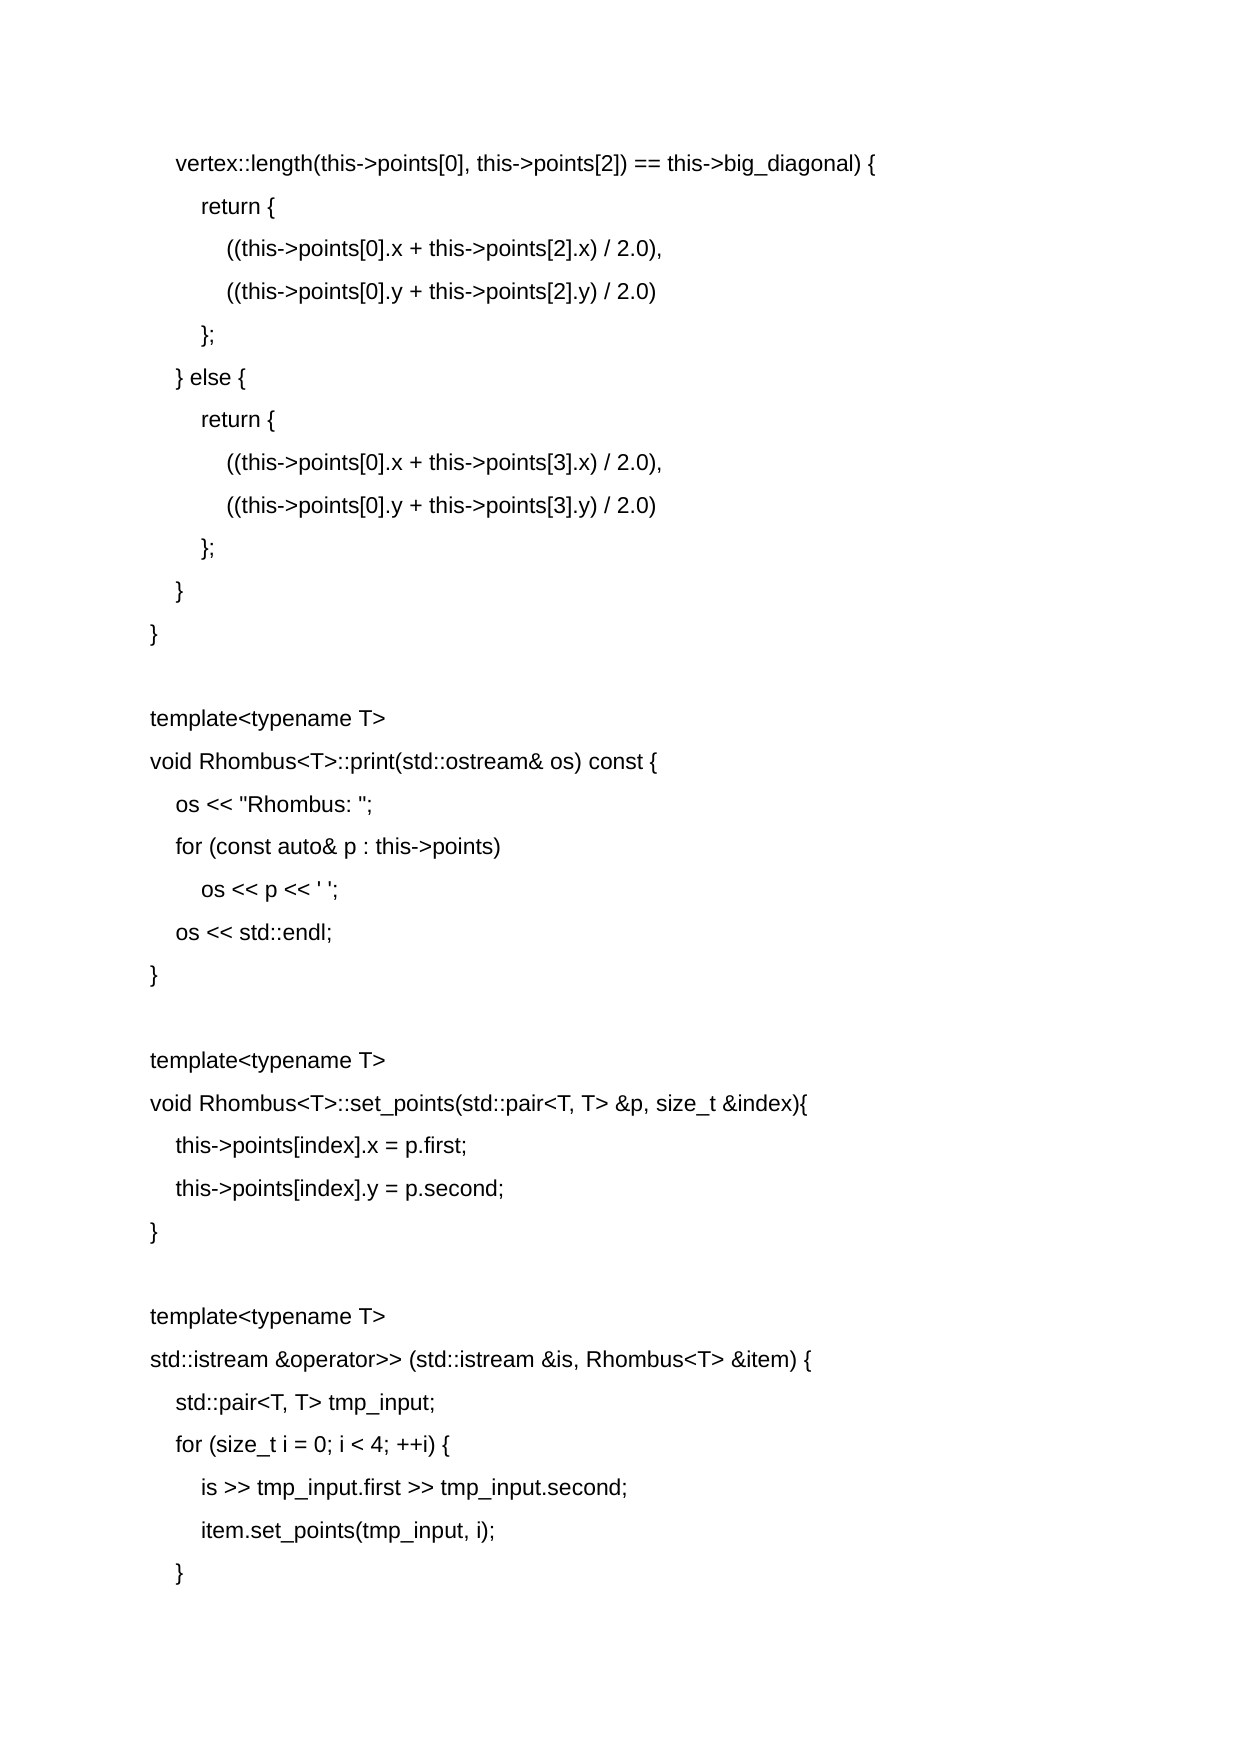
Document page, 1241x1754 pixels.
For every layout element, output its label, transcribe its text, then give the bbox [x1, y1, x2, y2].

text } [150, 1559, 1090, 1586]
text os << std::endl; [150, 919, 1090, 945]
text ((this->points[0].x + this->points[3].x) / 2.0), [150, 449, 1090, 475]
text vertex::length(this->points[0], this->points[2]) == this->big_diagonal) { [150, 150, 1090, 176]
text }; [150, 321, 1090, 347]
text } [150, 577, 1090, 603]
text this->points[index].y = p.second; [150, 1175, 1090, 1201]
text return { [150, 193, 1090, 219]
text is >> tmp_input.first >> tmp_input.second; [150, 1474, 1090, 1500]
text item.set_points(tmp_input, i); [150, 1517, 1090, 1543]
text }; [150, 534, 1090, 561]
text std::pair<T, T> tmp_input; [150, 1388, 1090, 1415]
text } [150, 961, 1090, 988]
text os << p << ' '; [150, 876, 1090, 902]
text template<typename T> [150, 1047, 1090, 1073]
text template<typename T> [150, 705, 1090, 732]
text return { [150, 406, 1090, 433]
text } [150, 1218, 1090, 1244]
text ((this->points[0].y + this->points[3].y) / 2.0) [150, 492, 1090, 518]
text } else { [150, 363, 1090, 390]
text } [150, 620, 1090, 646]
text for (size_t i = 0; i < 4; ++i) { [150, 1431, 1090, 1458]
text ((this->points[0].y + this->points[2].y) / 2.0) [150, 278, 1090, 304]
text this->points[index].x = p.first; [150, 1132, 1090, 1159]
text os << "Rhombus: "; [150, 791, 1090, 817]
text void Rhombus<T>::set_points(std::pair<T, T> &p, size_t &index){ [150, 1089, 1090, 1116]
text std::istream &operator>> (std::istream &is, Rhombus<T> &item) { [150, 1346, 1090, 1372]
text for (const auto& p : this->points) [150, 833, 1090, 860]
text ((this->points[0].x + this->points[2].x) / 2.0), [150, 235, 1090, 262]
text template<typename T> [150, 1303, 1090, 1329]
text void Rhombus<T>::print(std::ostream& os) const { [150, 748, 1090, 774]
